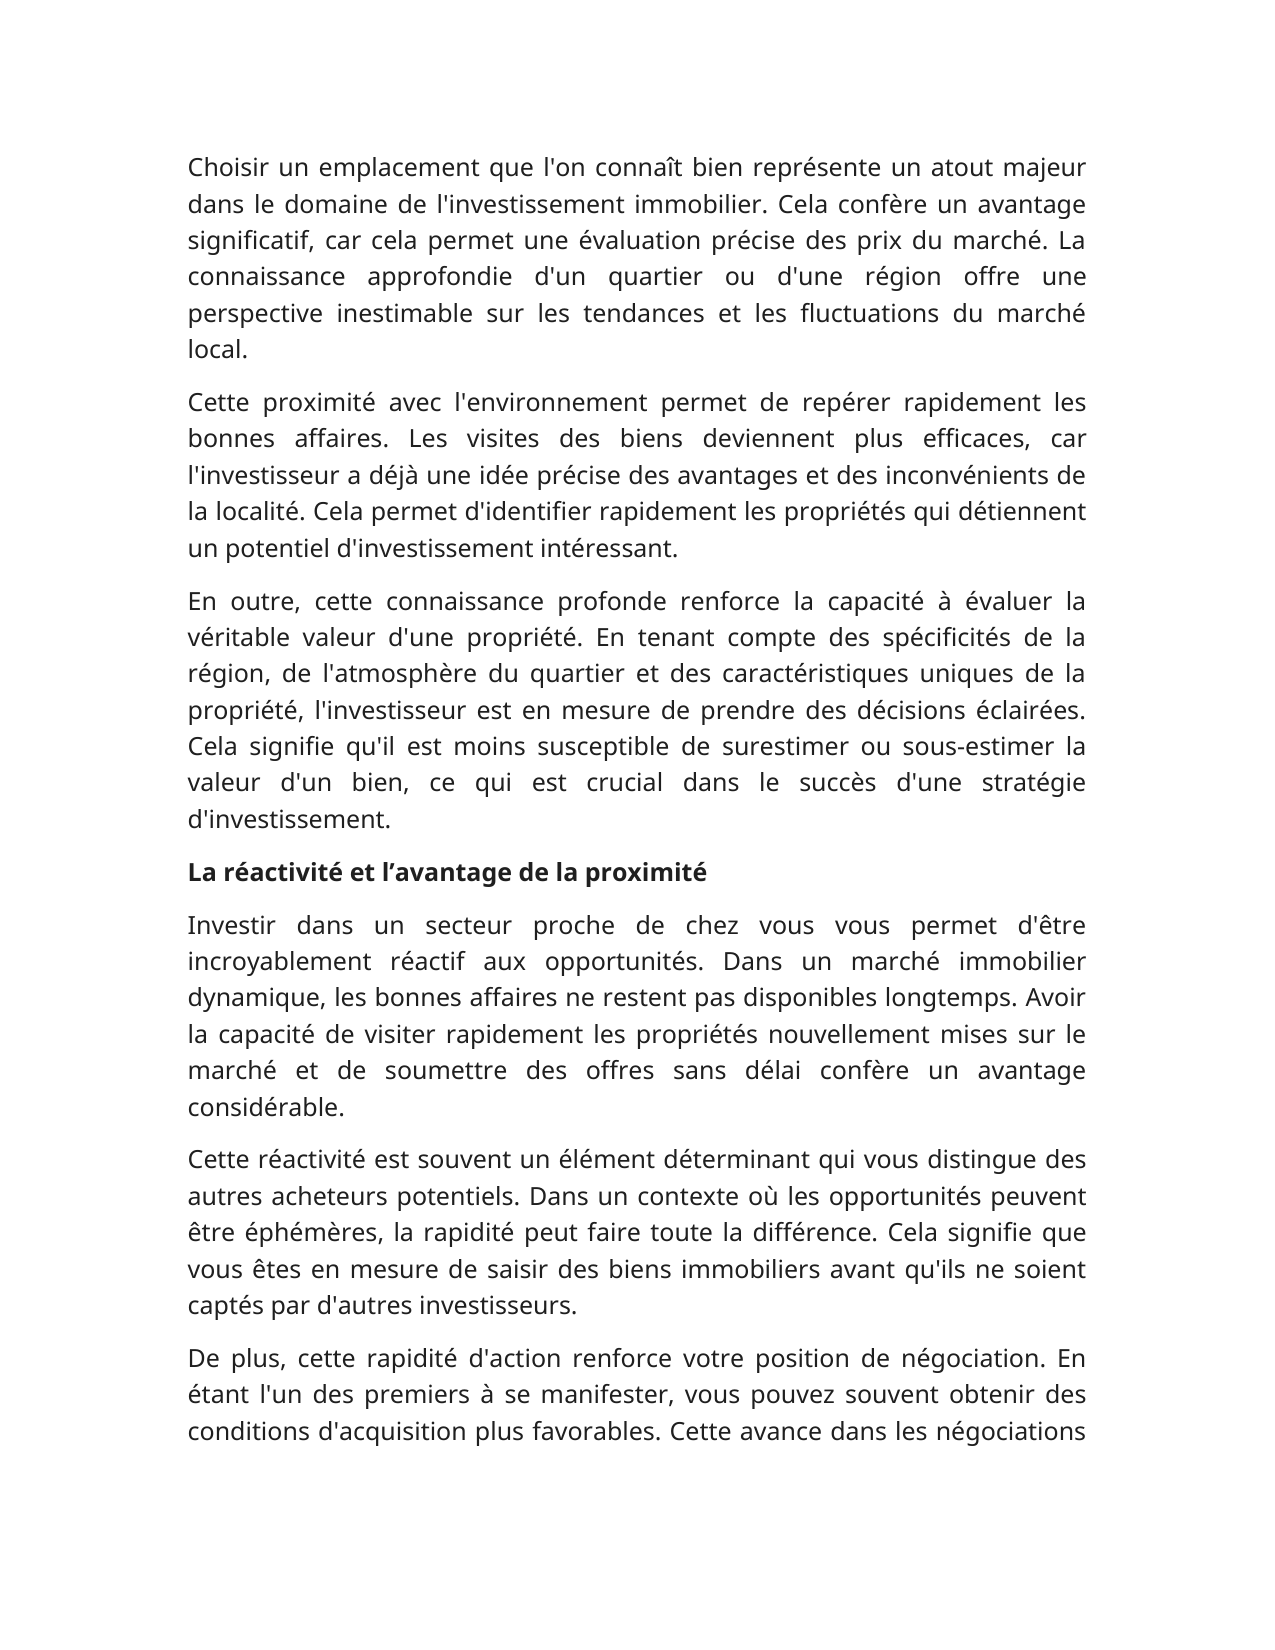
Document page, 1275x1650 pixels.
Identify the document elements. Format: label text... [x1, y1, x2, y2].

text Cette proximité avec l'environnement permet de repérer rapidement les bonnes affaires. Les visites des biens deviennent plus efficaces, car l'investisseur a déjà une idée précise des avantages et des inconvénients de la localité. Cela permet d'identifier rapidement les propriétés qui détiennent un potentiel d'investissement intéressant. [187, 385, 1087, 564]
text Cette réactivité est souvent un élément déterminant qui vous distingue des autres acheteurs potentiels. Dans un contexte où les opportunités peuvent être éphémères, la rapidité peut faire toute la différence. Cela signifie que vous êtes en mesure de saisir des biens immobiliers avant qu'ils ne soient captés par d'autres investisseurs. [187, 1142, 1087, 1322]
text Choisir un emplacement que l'on connaît bien représente un atout majeur dans le domaine de l'investissement immobilier. Cela confère un avantage significatif, car cela permet une évaluation précise des prix du marché. La connaissance approfondie d'un quartier ou d'une région offre une perspective inestimable sur les tendances et les fluctuations du marché local. [187, 150, 1087, 366]
text De plus, cette rapidité d'action renforce votre position de négociation. En étant l'un des premiers à se manifester, vous pouvez souvent obtenir des conditions d'acquisition plus favorables. Cette avance dans les négociations [187, 1341, 1087, 1447]
text En outre, cette connaissance profonde renforce la capacité à évaluer la véritable valeur d'une propriété. En tenant compte des spécificités de la région, de l'atmosphère du quartier et des caractéristiques uniques de la propriété, l'investisseur est en mesure de prendre des décisions éclairées. Cela signifie qu'il est moins susceptible de surestimer ou sous-estimer la valeur d'un bien, ce qui est crucial dans le succès d'une stratégie d'investissement. [187, 583, 1087, 835]
text Investir dans un secteur proche de chez vous vous permet d'être incroyablement réactif aux opportunités. Dans un marché immobilier dynamique, les bonnes affaires ne restent pas disponibles longtemps. Avoir la capacité de visiter rapidement les propriétés nouvellement mises sur le marché et de soumettre des offres sans délai confère un avantage considérable. [187, 907, 1087, 1123]
text La réactivité et l’avantage de la proximité [187, 854, 1087, 888]
